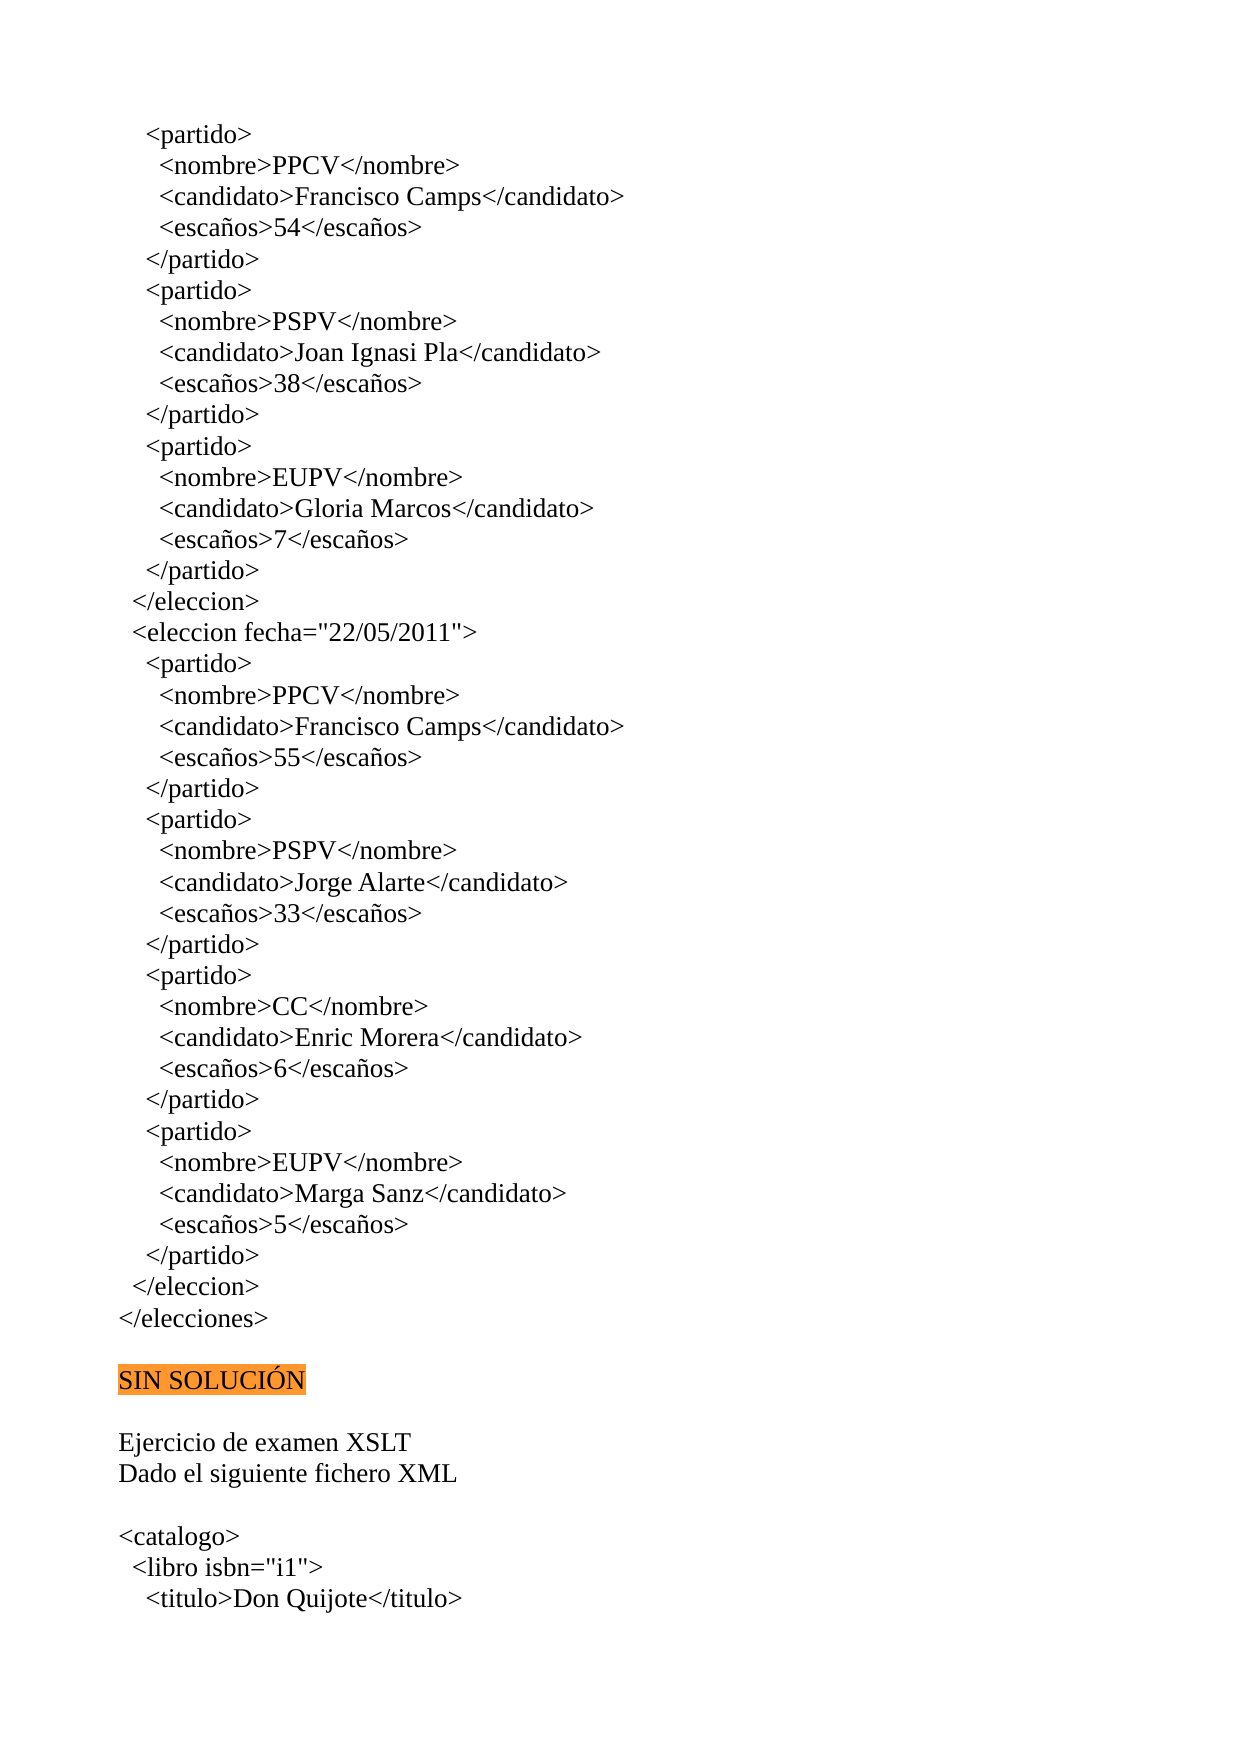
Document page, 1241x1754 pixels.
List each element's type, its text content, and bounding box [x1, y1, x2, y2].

text <libro isbn="i1"> [118, 1551, 1122, 1582]
text </elecciones> [118, 1302, 1122, 1333]
text <candidato>Francisco Camps</candidato> [118, 710, 1122, 741]
text </partido> [118, 1239, 1122, 1271]
text <partido> [118, 1115, 1122, 1146]
text </eleccion> [118, 1271, 1122, 1302]
text <catalogo> [118, 1520, 1122, 1551]
text </partido> [118, 1084, 1122, 1115]
text <candidato>Marga Sanz</candidato> [118, 1177, 1122, 1208]
text <candidato>Jorge Alarte</candidato> [118, 866, 1122, 897]
text <partido> [118, 274, 1122, 305]
text <partido> [118, 118, 1122, 149]
text <candidato>Enric Morera</candidato> [118, 1021, 1122, 1052]
text </eleccion> [118, 585, 1122, 616]
text </partido> [118, 554, 1122, 585]
text <escaños>5</escaños> [118, 1208, 1122, 1239]
text <partido> [118, 959, 1122, 990]
text <partido> [118, 648, 1122, 679]
text <nombre>CC</nombre> [118, 990, 1122, 1021]
text Ejercicio de examen XSLT [118, 1426, 1122, 1457]
text <nombre>EUPV</nombre> [118, 461, 1122, 492]
text <partido> [118, 803, 1122, 834]
text <escaños>33</escaños> [118, 897, 1122, 928]
text <eleccion fecha="22/05/2011"> [118, 616, 1122, 648]
text <nombre>PSPV</nombre> [118, 305, 1122, 336]
text <partido> [118, 429, 1122, 461]
text <nombre>PPCV</nombre> [118, 679, 1122, 710]
text <escaños>7</escaños> [118, 523, 1122, 554]
text <candidato>Francisco Camps</candidato> [118, 180, 1122, 212]
text <escaños>6</escaños> [118, 1052, 1122, 1084]
text </partido> [118, 772, 1122, 803]
text </partido> [118, 928, 1122, 959]
text <escaños>38</escaños> [118, 367, 1122, 398]
text <nombre>EUPV</nombre> [118, 1146, 1122, 1177]
text <titulo>Don Quijote</titulo> [118, 1582, 1122, 1613]
text Dado el siguiente fichero XML [118, 1457, 1122, 1488]
text <candidato>Joan Ignasi Pla</candidato> [118, 336, 1122, 367]
text <nombre>PPCV</nombre> [118, 149, 1122, 180]
text <escaños>54</escaños> [118, 212, 1122, 243]
text <candidato>Gloria Marcos</candidato> [118, 492, 1122, 523]
text <escaños>55</escaños> [118, 741, 1122, 772]
text </partido> [118, 398, 1122, 429]
text SIN SOLUCIÓN [118, 1364, 1122, 1395]
text </partido> [118, 243, 1122, 274]
text <nombre>PSPV</nombre> [118, 834, 1122, 866]
